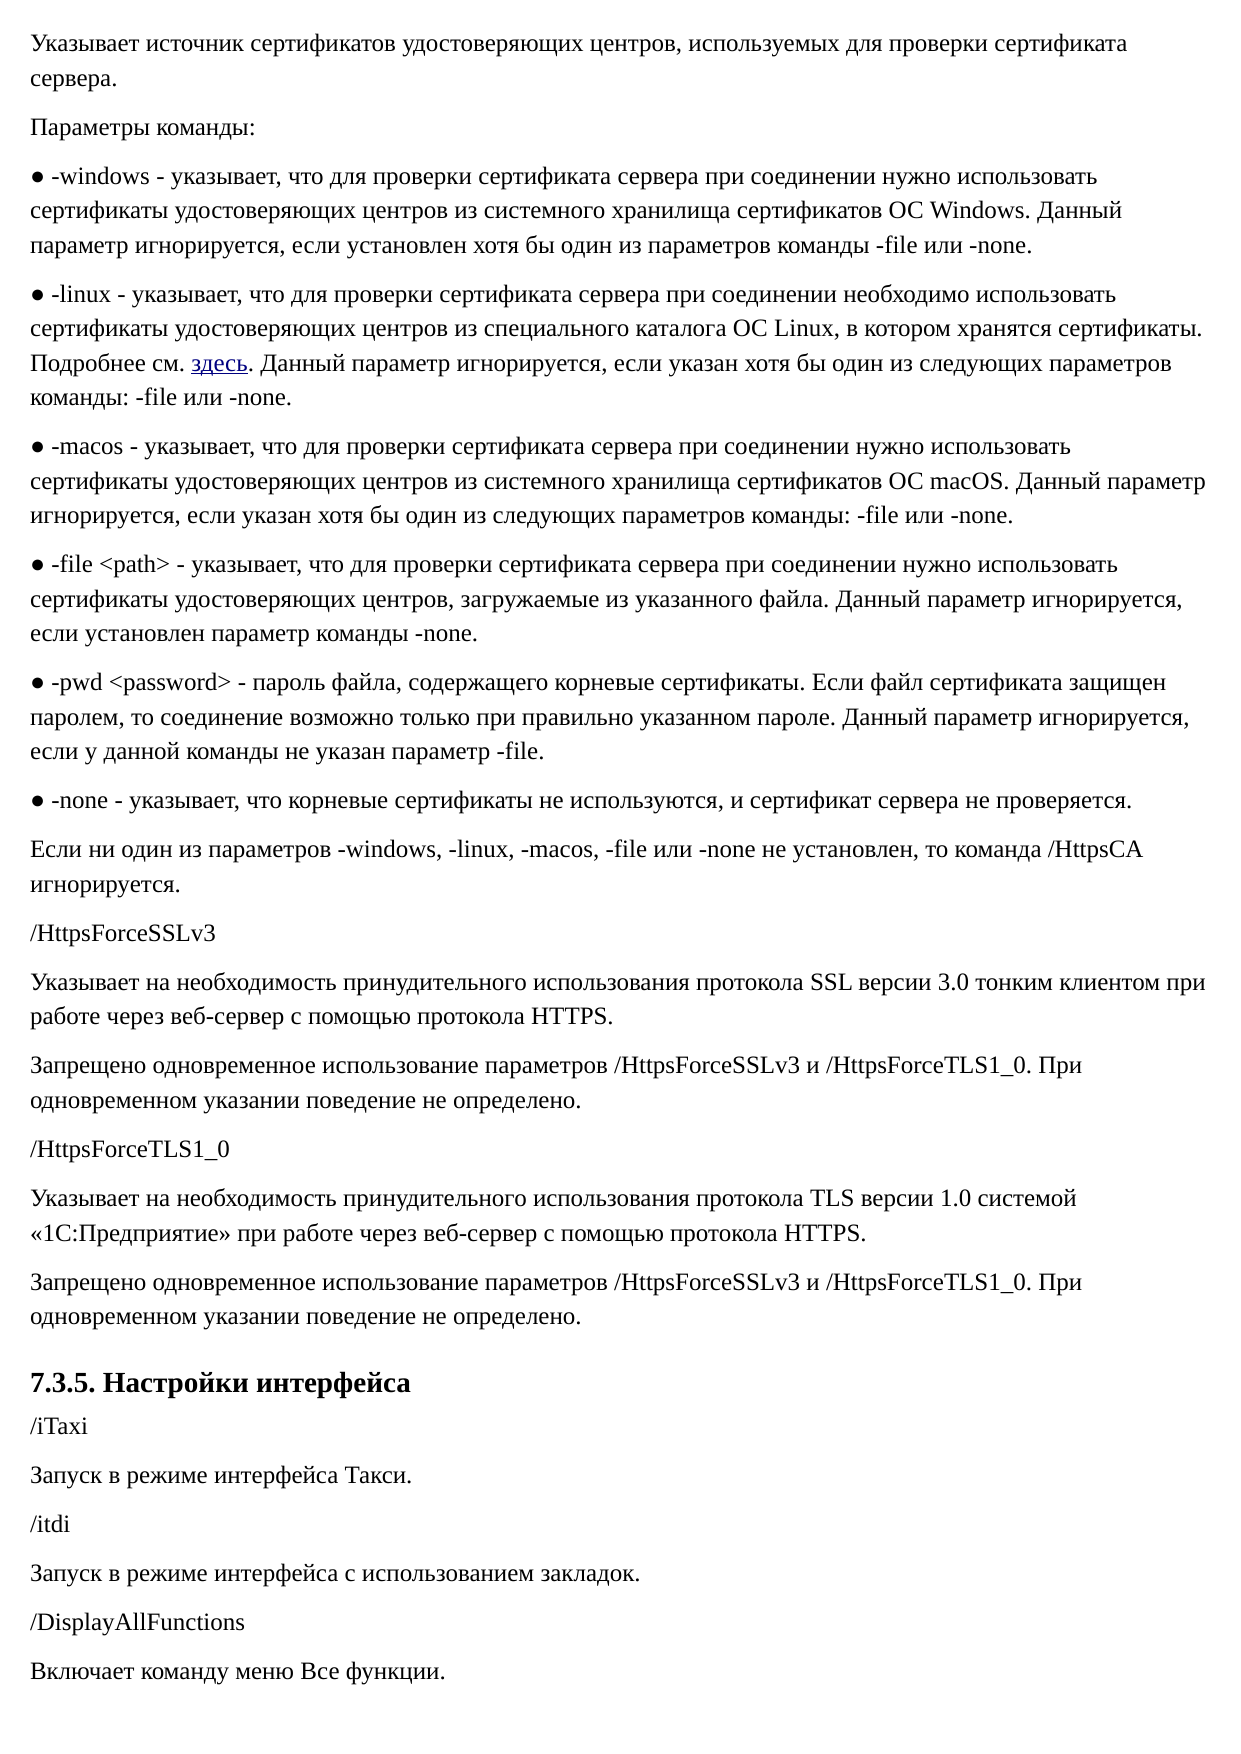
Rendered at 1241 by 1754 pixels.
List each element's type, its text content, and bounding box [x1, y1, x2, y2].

text Запрещено одновременное использование параметров /HttpsForceSSLv3 и /HttpsForceTLS1_0. При одновременном указании поведение не определено. [30, 1051, 1211, 1114]
text ● -windows ‑ указывает, что для проверки сертификата сервера при соединении нужно использовать сертификаты удостоверяющих центров из системного хранилища сертификатов ОС Windows. Данный параметр игнорируется, если установлен хотя бы один из параметров команды -file или -none. [30, 161, 1211, 258]
text ● -pwd <password> ‑ пароль файла, содержащего корневые сертификаты. Если файл сертификата защищен паролем, то соединение возможно только при правильно указанном пароле. Данный параметр игнорируется, если у данной команды не указан параметр -file. [30, 667, 1211, 765]
text Включает команду меню Все функции. [30, 1656, 1211, 1685]
text Запрещено одновременное использование параметров /HttpsForceSSLv3 и /HttpsForceTLS1_0. При одновременном указании поведение не определено. [30, 1267, 1211, 1330]
text ● -macos ‑ указывает, что для проверки сертификата сервера при соединении нужно использовать сертификаты удостоверяющих центров из системного хранилища сертификатов ОС macOS. Данный параметр игнорируется, если указан хотя бы один из следующих параметров команды: -file или -none. [30, 431, 1211, 529]
text /iTaxi [30, 1411, 1211, 1439]
text /DisplayAllFunctions [30, 1607, 1211, 1636]
text ● -linux ‑ указывает, что для проверки сертификата сервера при соединении необходимо использовать сертификаты удостоверяющих центров из специального каталога ОС Linux, в котором хранятся сертификаты. Подробнее см. здесь. Данный параметр игнорируется, если указан хотя бы один из следующих параметров команды: -file или -none. [30, 279, 1211, 411]
text ● -none ‑ указывает, что корневые сертификаты не используются, и сертификат сервера не проверяется. [30, 785, 1211, 814]
text /itdi [30, 1509, 1211, 1538]
text Указывает на необходимость принудительного использования протокола TLS версии 1.0 системой «1С:Предприятие» при работе через веб-сервер с помощью протокола HTTPS. [30, 1183, 1211, 1246]
text ● -file <path> ‑ указывает, что для проверки сертификата сервера при соединении нужно использовать сертификаты удостоверяющих центров, загружаемые из указанного файла. Данный параметр игнорируется, если установлен параметр команды -none. [30, 549, 1211, 647]
text Параметры команды: [30, 112, 1211, 140]
text /HttpsForceSSLv3 [30, 918, 1211, 947]
text Запуск в режиме интерфейса с использованием закладок. [30, 1558, 1211, 1587]
text /HttpsForceTLS1_0 [30, 1134, 1211, 1163]
text Если ни один из параметров -windows, -linux, -macos, -file или -none не установлен, то команда /HttpsCA игнорируется. [30, 834, 1211, 898]
subtitle 7.3.5. Настройки интерфейса [30, 1365, 1211, 1398]
text Запуск в режиме интерфейса Такси. [30, 1460, 1211, 1489]
text Указывает на необходимость принудительного использования протокола SSL версии 3.0 тонким клиентом при работе через веб-сервер с помощью протокола HTTPS. [30, 967, 1211, 1030]
text Указывает источник сертификатов удостоверяющих центров, используемых для проверки сертификата сервера. [30, 28, 1211, 91]
